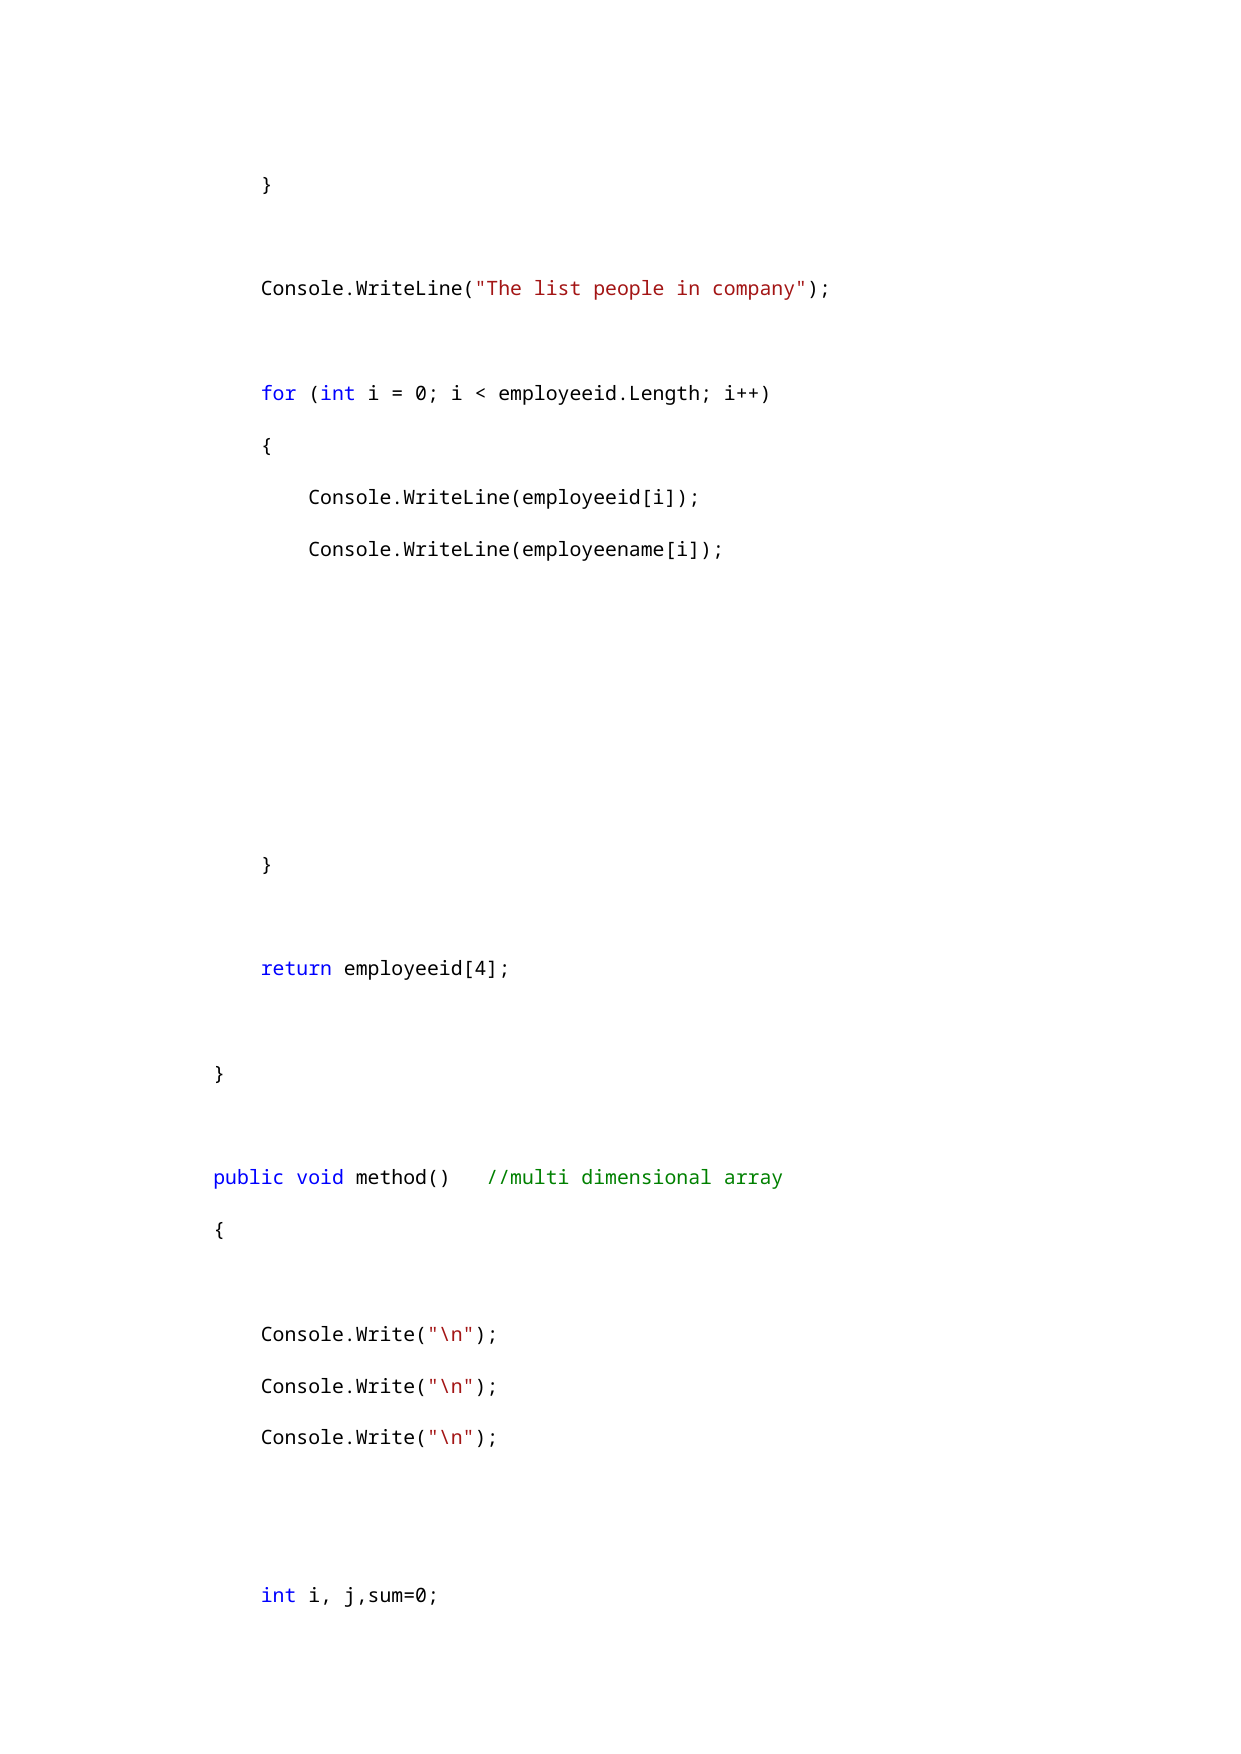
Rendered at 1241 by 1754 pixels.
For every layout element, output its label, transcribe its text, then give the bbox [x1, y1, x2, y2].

text Console.Write("\n"); [118, 1320, 1122, 1347]
text Console.WriteLine(employeeid[i]); [118, 483, 1122, 510]
text } [118, 850, 1122, 877]
text return employeeid[4]; [118, 954, 1122, 981]
text for (int i = 0; i < employeeid.Length; i++) [118, 379, 1122, 406]
text int i, j,sum=0; [118, 1581, 1122, 1608]
text Console.Write("\n"); [118, 1424, 1122, 1451]
text } [118, 1059, 1122, 1086]
text Console.WriteLine(employeename[i]); [118, 535, 1122, 562]
text Console.Write("\n"); [118, 1372, 1122, 1399]
text { [118, 431, 1122, 458]
text Console.WriteLine("The list people in company"); [118, 275, 1122, 302]
text { [118, 1215, 1122, 1242]
text } [118, 170, 1122, 197]
text public void method() //multi dimensional array [118, 1163, 1122, 1191]
